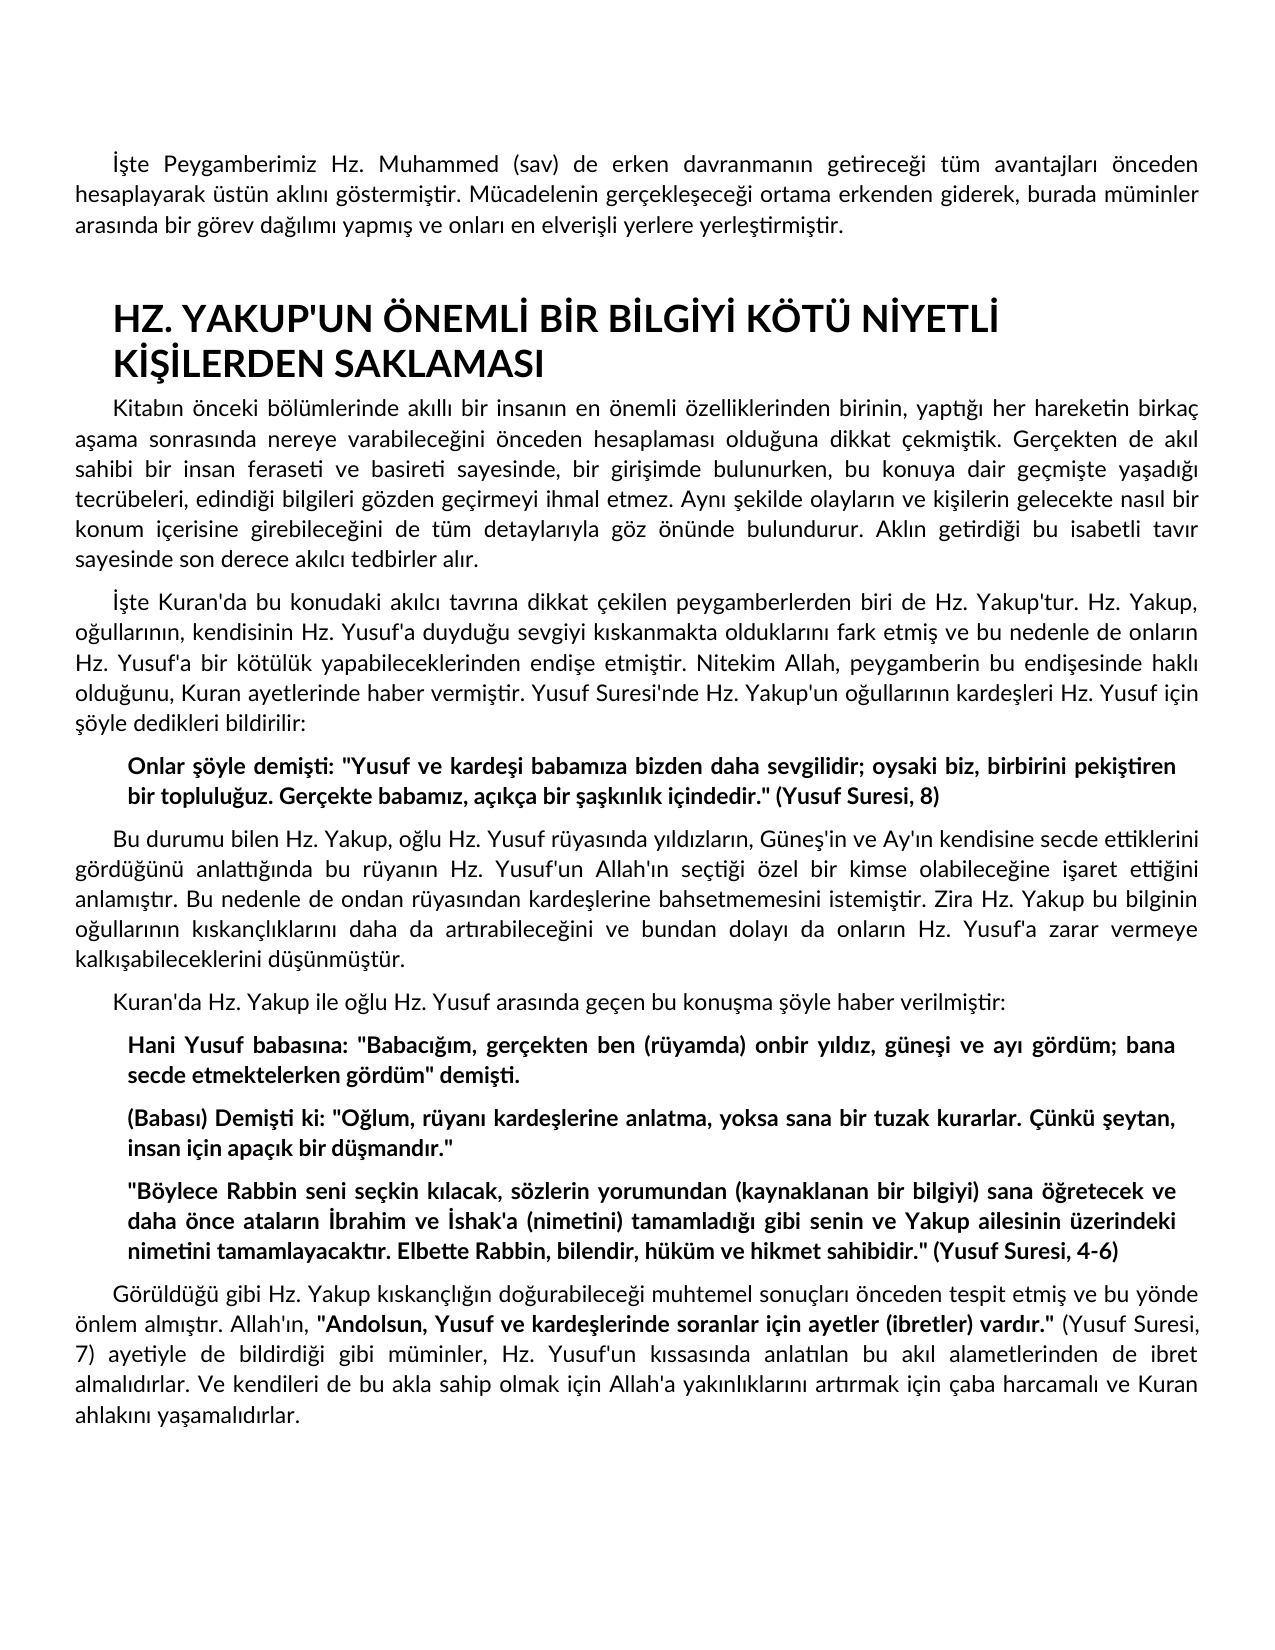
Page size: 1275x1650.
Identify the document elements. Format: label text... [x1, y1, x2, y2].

text (Babası) Demişti ki: "Oğlum, rüyanı kardeşlerine anlatma, yoksa sana bir tuzak kurarlar. Çünkü şeytan, insan için apaçık bir düşmandır." [127, 1103, 1177, 1161]
text Görüldüğü gibi Hz. Yakup kıskançlığın doğurabileceği muhtemel sonuçları önceden tespit etmiş ve bu yönde önlem almıştır. Allah'ın, "Andolsun, Yusuf ve kardeşlerinde soranlar için ayetler (ibretler) vardır." (Yusuf Suresi, 7) ayetiyle de bildirdiği gibi müminler, Hz. Yusuf'un kıssasında anlatılan bu akıl alametlerinden de ibret almalıdırlar. Ve kendileri de bu akla sahip olmak için Allah'a yakınlıklarını artırmak için çaba harcamalı ve Kuran ahlakını yaşamalıdırlar. [75, 1279, 1200, 1428]
subtitle HZ. YAKUP'UN ÖNEMLİ BİR BİLGİYİ KÖTÜ NİYETLİ KİŞİLERDEN SAKLAMASI [112, 296, 1200, 386]
text Bu durumu bilen Hz. Yakup, oğlu Hz. Yusuf rüyasında yıldızların, Güneş'in ve Ay'ın kendisine secde ettiklerini gördüğünü anlattığında bu rüyanın Hz. Yusuf'un Allah'ın seçtiği özel bir kimse olabileceğine işaret ettiğini anlamıştır. Bu nedenle de ondan rüyasından kardeşlerine bahsetmemesini istemiştir. Zira Hz. Yakup bu bilginin oğullarının kıskançlıklarını daha da artırabileceğini ve bundan dolayı da onların Hz. Yusuf'a zarar vermeye kalkışabileceklerini düşünmüştür. [75, 824, 1200, 973]
text Kitabın önceki bölümlerinde akıllı bir insanın en önemli özelliklerinden birinin, yaptığı her hareketin birkaç aşama sonrasında nereye varabileceğini önceden hesaplaması olduğuna dikkat çekmiştik. Gerçekten de akıl sahibi bir insan feraseti ve basireti sayesinde, bir girişimde bulunurken, bu konuya dair geçmişte yaşadığı tecrübeleri, edindiği bilgileri gözden geçirmeyi ihmal etmez. Aynı şekilde olayların ve kişilerin gelecekte nasıl bir konum içerisine girebileceğini de tüm detaylarıyla göz önünde bulundurur. Aklın getirdiği bu isabetli tavır sayesinde son derece akılcı tedbirler alır. [75, 394, 1200, 573]
text İşte Peygamberimiz Hz. Muhammed (sav) de erken davranmanın getireceği tüm avantajları önceden hesaplayarak üstün aklını göstermiştir. Mücadelenin gerçekleşeceği ortama erkenden giderek, burada müminler arasında bir görev dağılımı yapmış ve onları en elverişli yerlere yerleştirmiştir. [75, 150, 1200, 238]
text Hani Yusuf babasına: "Babacığım, gerçekten ben (rüyamda) onbir yıldız, güneşi ve ayı gördüm; bana secde etmektelerken gördüm" demişti. [127, 1031, 1177, 1088]
text Kuran'da Hz. Yakup ile oğlu Hz. Yusuf arasında geçen bu konuşma şöyle haber verilmiştir: [75, 988, 1200, 1015]
text İşte Kuran'da bu konudaki akılcı tavrına dikkat çekilen peygamberlerden biri de Hz. Yakup'tur. Hz. Yakup, oğullarının, kendisinin Hz. Yusuf'a duyduğu sevgiyi kıskanmakta olduklarını fark etmiş ve bu nedenle de onların Hz. Yusuf'a bir kötülük yapabileceklerinden endişe etmiştir. Nitekim Allah, peygamberin bu endişesinde haklı olduğunu, Kuran ayetlerinde haber vermiştir. Yusuf Suresi'nde Hz. Yakup'un oğullarının kardeşleri Hz. Yusuf için şöyle dedikleri bildirilir: [75, 588, 1200, 736]
text Onlar şöyle demişti: "Yusuf ve kardeşi babamıza bizden daha sevgilidir; oysaki biz, birbirini pekiştiren bir topluluğuz. Gerçekte babamız, açıkça bir şaşkınlık içindedir." (Yusuf Suresi, 8) [127, 751, 1177, 809]
text "Böylece Rabbin seni seçkin kılacak, sözlerin yorumundan (kaynaklanan bir bilgiyi) sana öğretecek ve daha önce ataların İbrahim ve İshak'a (nimetini) tamamladığı gibi senin ve Yakup ailesinin üzerindeki nimetini tamamlayacaktır. Elbette Rabbin, bilendir, hüküm ve hikmet sahibidir." (Yusuf Suresi, 4-6) [127, 1176, 1177, 1264]
